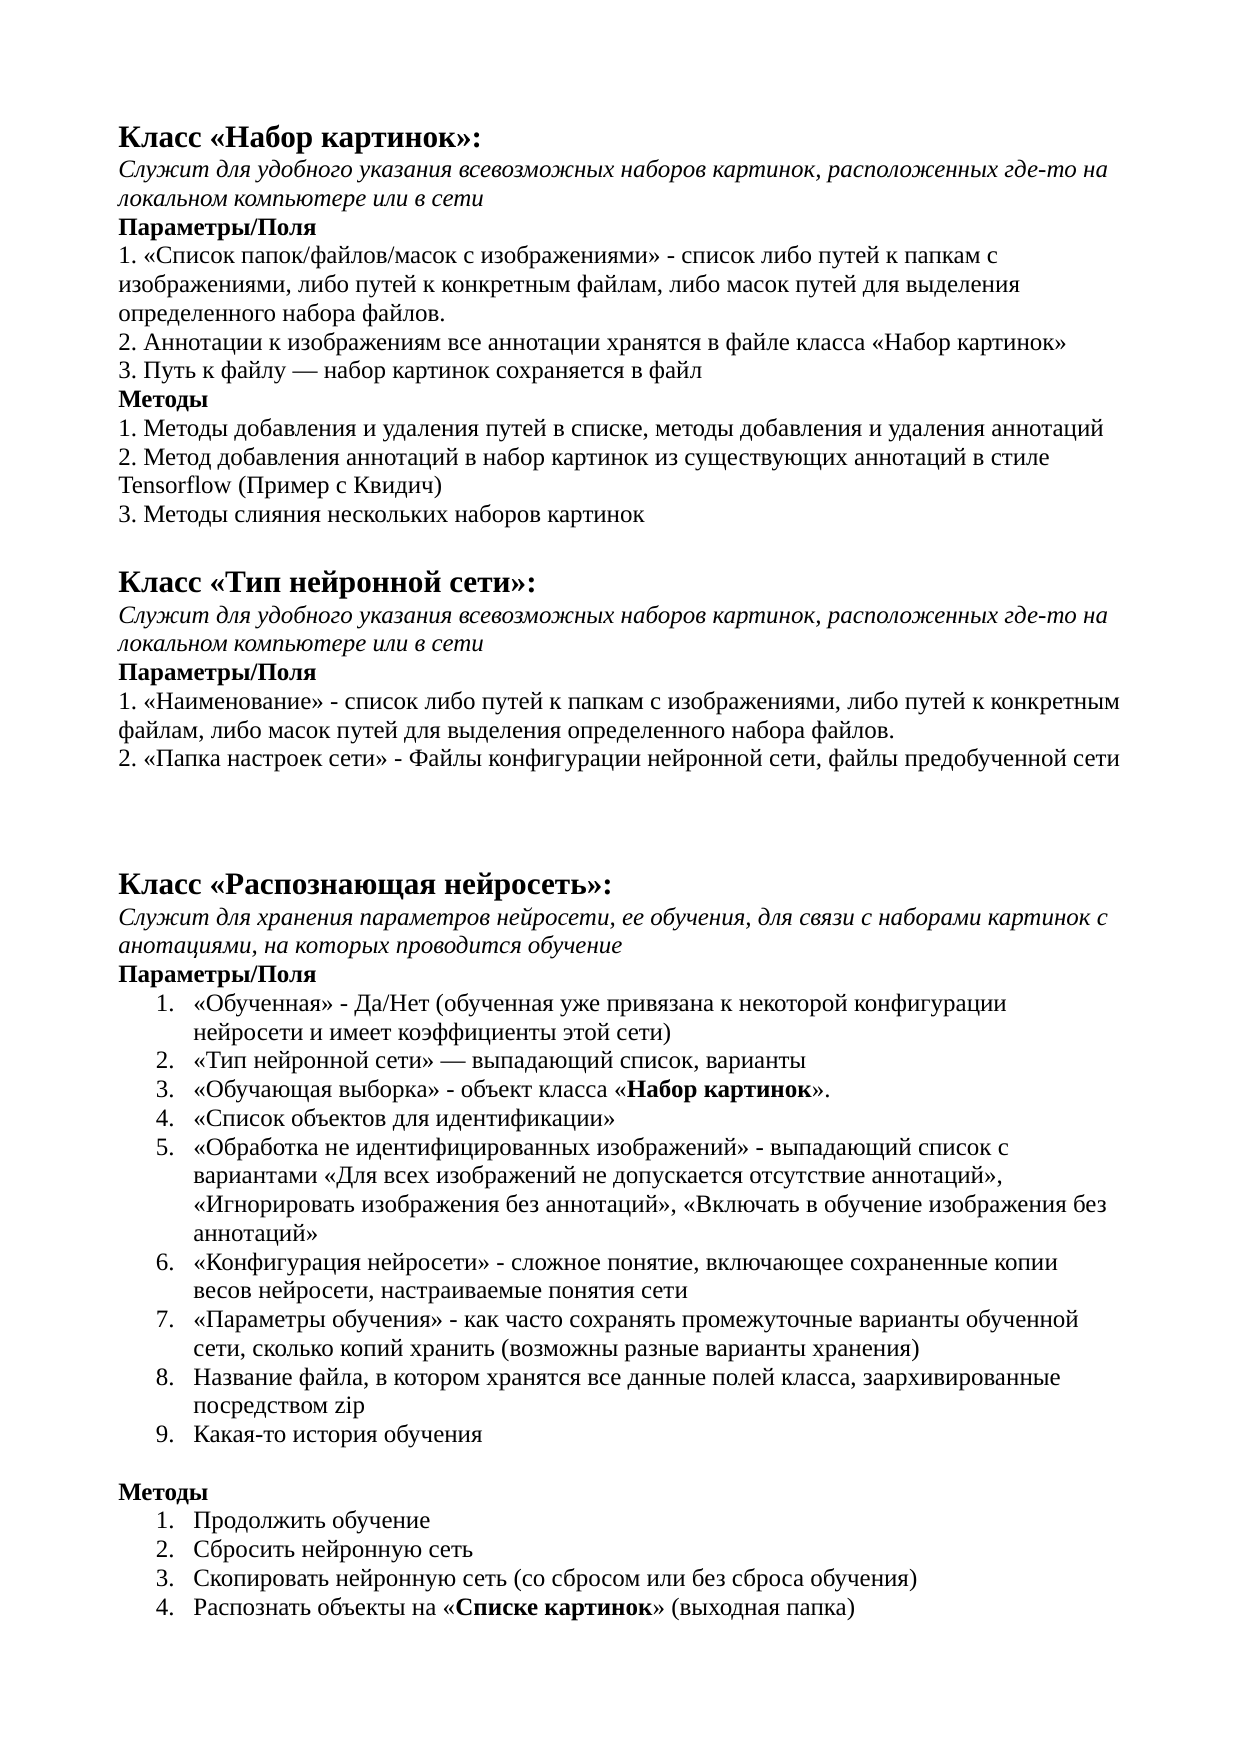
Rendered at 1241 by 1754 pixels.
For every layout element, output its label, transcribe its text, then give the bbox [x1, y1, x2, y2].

text 1. «Наименование» - список либо путей к папкам с изображениями, либо путей к конкретным файлам, либо масок путей для выделения определенного набора файлов. [118, 686, 1122, 743]
list «Обученная» - Да/Нет (обученная уже привязана к некоторой конфигурации нейросети и имеет коэффициенты этой сети) [156, 988, 1122, 1045]
text 3. Методы слияния нескольких наборов картинок [118, 499, 1122, 528]
text Методы [118, 1477, 1122, 1505]
text Методы [118, 384, 1122, 413]
text Параметры/Поля [118, 657, 1122, 686]
text 1. Методы добавления и удаления путей в списке, методы добавления и удаления аннотаций [118, 413, 1122, 442]
text 2. Аннотации к изображениям все аннотации хранятся в файле класса «Набор картинок» [118, 327, 1122, 355]
list Скопировать нейронную сеть (со сбросом или без сброса обучения) [156, 1563, 1122, 1592]
text Служит для хранения параметров нейросети, ее обучения, для связи с наборами картинок с анотациями, на которых проводится обучение [118, 902, 1122, 959]
list «Параметры обучения» - как часто сохранять промежуточные варианты обученной сети, сколько копий хранить (возможны разные варианты хранения) [156, 1304, 1122, 1362]
text 2. «Папка настроек сети» - Файлы конфигурации нейронной сети, файлы предобученной сети [118, 743, 1122, 772]
list Продолжить обучение [156, 1505, 1122, 1534]
list «Обработка не идентифицированных изображений» - выпадающий список с вариантами «Для всех изображений не допускается отсутствие аннотаций», «Игнорировать изображения без аннотаций», «Включать в обучение изображения без аннотаций» [156, 1132, 1122, 1247]
list «Список объектов для идентификации» [156, 1103, 1122, 1132]
text Класс «Распознающая нейросеть»: [118, 866, 1122, 902]
text Класс «Набор картинок»: [118, 118, 1122, 154]
text Класс «Тип нейронной сети»: [118, 564, 1122, 600]
text Параметры/Поля [118, 959, 1122, 988]
list «Конфигурация нейросети» - сложное понятие, включающее сохраненные копии весов нейросети, настраиваемые понятия сети [156, 1247, 1122, 1304]
text Служит для удобного указания всевозможных наборов картинок, расположенных где-то на локальном компьютере или в сети [118, 600, 1122, 657]
list Распознать объекты на «Списке картинок» (выходная папка) [156, 1592, 1122, 1620]
list «Обучающая выборка» - объект класса «Набор картинок». [156, 1074, 1122, 1103]
text 1. «Список папок/файлов/масок с изображениями» - список либо путей к папкам с изображениями, либо путей к конкретным файлам, либо масок путей для выделения определенного набора файлов. [118, 240, 1122, 327]
list Сбросить нейронную сеть [156, 1534, 1122, 1563]
list Название файла, в котором хранятся все данные полей класса, заархивированные посредством zip [156, 1362, 1122, 1419]
text Параметры/Поля [118, 212, 1122, 240]
text 3. Путь к файлу — набор картинок сохраняется в файл [118, 355, 1122, 384]
text Служит для удобного указания всевозможных наборов картинок, расположенных где-то на локальном компьютере или в сети [118, 154, 1122, 212]
list «Тип нейронной сети» — выпадающий список, варианты [156, 1045, 1122, 1074]
list Какая-то история обучения [156, 1419, 1122, 1448]
text 2. Метод добавления аннотаций в набор картинок из существующих аннотаций в стиле Tensorflow (Пример с Квидич) [118, 442, 1122, 499]
